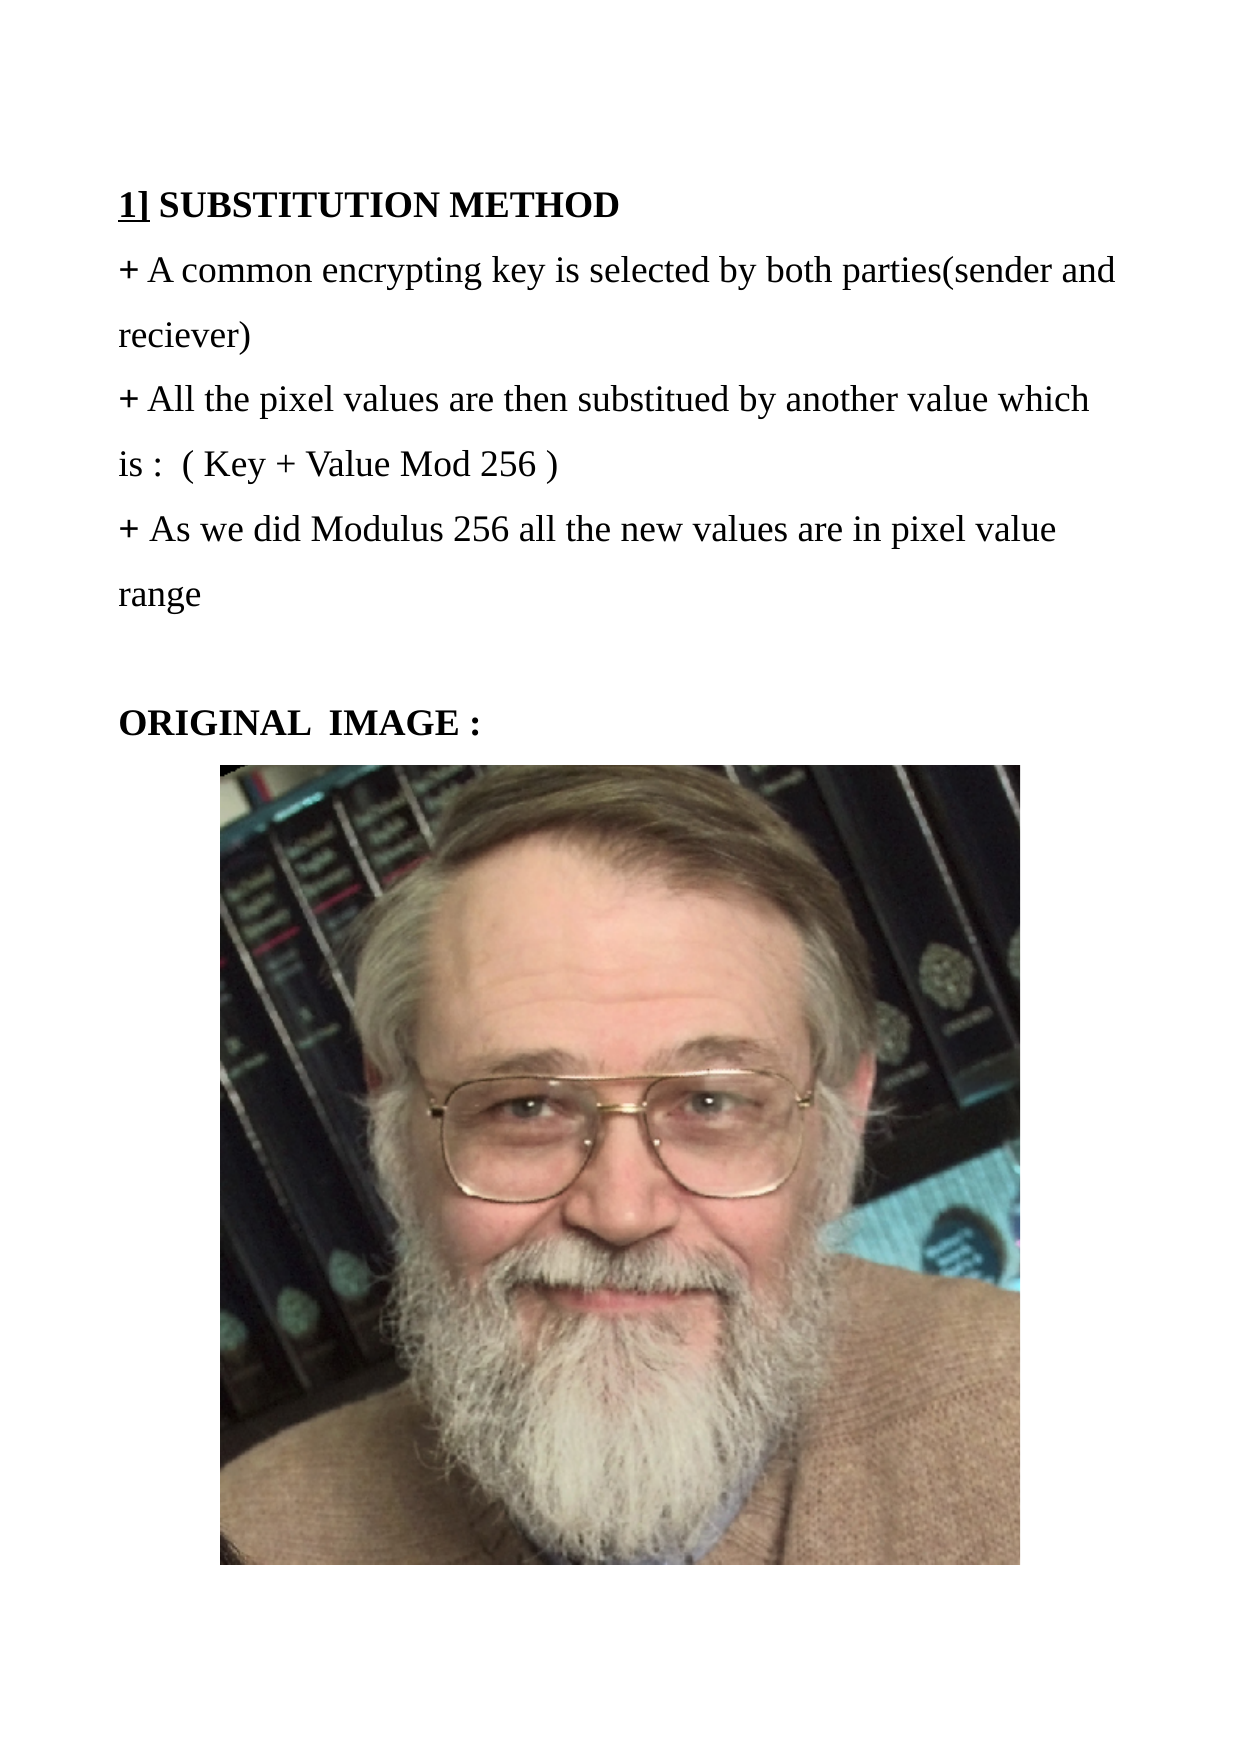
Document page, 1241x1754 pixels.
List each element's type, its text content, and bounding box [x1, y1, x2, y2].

picture [220, 765, 1020, 1565]
text + As we did Modulus 256 all the new values are in pixel value range [118, 506, 1122, 614]
text ORIGINAL IMAGE : [118, 700, 1122, 743]
text 1] SUBSTITUTION METHOD [118, 183, 1122, 226]
text + All the pixel values are then substitued by another value which is : ( Key + Value Mod 256 ) [118, 377, 1122, 485]
text + A common encrypting key is selected by both parties(sender and reciever) [118, 247, 1122, 355]
